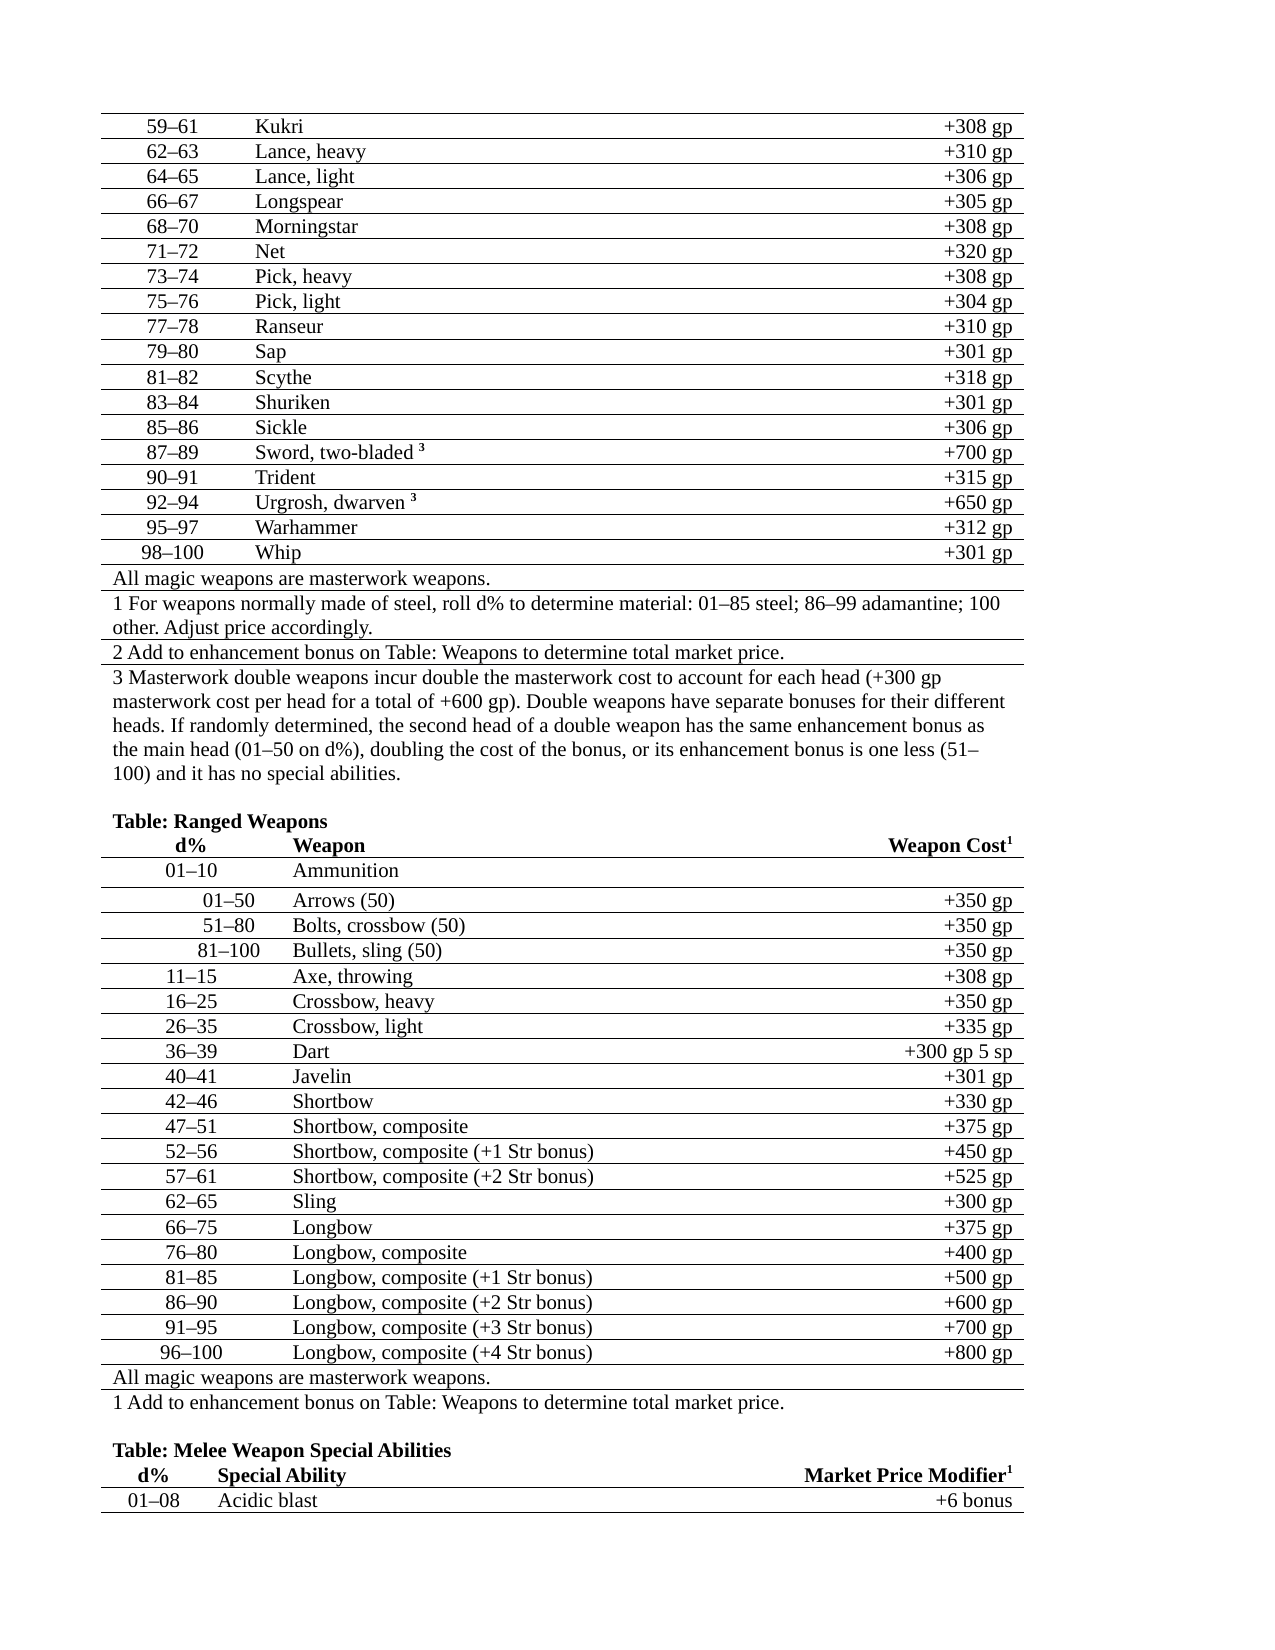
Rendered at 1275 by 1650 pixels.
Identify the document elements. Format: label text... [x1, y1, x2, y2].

table_header Special Ability [206, 1463, 716, 1487]
text Table: Ranged Weapons [112, 809, 1162, 833]
table_cell +315 gp [806, 465, 1024, 489]
table_cell +300 gp [825, 1190, 1024, 1213]
table_cell +6 bonus [716, 1488, 1024, 1512]
table_cell All magic weapons are masterwork weapons. [101, 565, 1024, 589]
table_cell Javelin [281, 1064, 825, 1088]
table_cell +310 gp [806, 139, 1024, 163]
table_cell Crossbow, heavy [281, 989, 825, 1013]
table_cell Arrows (50) [281, 888, 825, 912]
table_cell Morningstar [244, 214, 806, 238]
table_cell +350 gp [825, 913, 1024, 937]
table_cell Axe, throwing [281, 964, 825, 988]
table_cell +600 gp [825, 1290, 1024, 1314]
table_cell 98–100 [101, 540, 244, 564]
table_cell 86–90 [101, 1290, 281, 1314]
table_cell +308 gp [806, 114, 1024, 138]
table_cell Shortbow, composite (+2 Str bonus) [281, 1164, 825, 1188]
table_cell +304 gp [806, 289, 1024, 313]
table_cell 90–91 [101, 465, 244, 489]
table_cell +450 gp [825, 1139, 1024, 1163]
table_cell 81–85 [101, 1265, 281, 1289]
table_cell Lance, heavy [244, 139, 806, 163]
table_cell 96–100 [101, 1340, 281, 1364]
table_cell [825, 858, 1024, 887]
table_cell Longbow, composite (+1 Str bonus) [281, 1265, 825, 1289]
table_header Weapon Cost1 [825, 833, 1024, 857]
table_cell Trident [244, 465, 806, 489]
table_cell Sling [281, 1190, 825, 1213]
table_cell 57–61 [101, 1164, 281, 1188]
table_cell 87–89 [101, 440, 244, 464]
table_cell 95–97 [101, 515, 244, 539]
table_cell +350 gp [825, 989, 1024, 1013]
table_cell Lance, light [244, 164, 806, 188]
table_cell Sword, two-bladed 3 [244, 440, 806, 464]
table_cell Shortbow, composite (+1 Str bonus) [281, 1139, 825, 1163]
table_cell 47–51 [101, 1114, 281, 1138]
table_cell 42–46 [101, 1089, 281, 1113]
table_cell 81–82 [101, 365, 244, 389]
table_cell +318 gp [806, 365, 1024, 389]
table_cell Ranseur [244, 314, 806, 338]
table_cell Longbow, composite (+4 Str bonus) [281, 1340, 825, 1364]
table_cell +312 gp [806, 515, 1024, 539]
table_cell Bullets, sling (50) [281, 939, 825, 962]
table_cell 26–35 [101, 1014, 281, 1038]
table_cell +301 gp [806, 540, 1024, 564]
table_cell 01–08 [101, 1488, 206, 1512]
table_cell 11–15 [101, 964, 281, 988]
table_cell 85–86 [101, 415, 244, 439]
table_cell Kukri [244, 114, 806, 138]
table_cell +525 gp [825, 1164, 1024, 1188]
table_cell 76–80 [101, 1240, 281, 1264]
table_cell +305 gp [806, 189, 1024, 213]
table_cell 71–72 [101, 239, 244, 263]
table_cell Acidic blast [206, 1488, 716, 1512]
table_header Market Price Modifier1 [716, 1463, 1024, 1487]
table_cell +800 gp [825, 1340, 1024, 1364]
table_cell 36–39 [101, 1039, 281, 1063]
table_cell +330 gp [825, 1089, 1024, 1113]
table_cell All magic weapons are masterwork weapons. [101, 1365, 1024, 1389]
table_cell 1 Add to enhancement bonus on Table: Weapons to determine total market price. [101, 1390, 1024, 1414]
table_cell Net [244, 239, 806, 263]
table_header Weapon [281, 833, 825, 857]
table_cell 64–65 [101, 164, 244, 188]
table_cell 16–25 [101, 989, 281, 1013]
table_cell Warhammer [244, 515, 806, 539]
table_cell +650 gp [806, 490, 1024, 514]
table_cell 77–78 [101, 314, 244, 338]
table_cell Shortbow [281, 1089, 825, 1113]
table_header d% [101, 833, 281, 857]
table_cell Longbow, composite (+2 Str bonus) [281, 1290, 825, 1314]
table_cell +700 gp [825, 1315, 1024, 1339]
table_cell +301 gp [806, 340, 1024, 363]
table_cell +335 gp [825, 1014, 1024, 1038]
table_cell +375 gp [825, 1114, 1024, 1138]
table_cell 62–63 [101, 139, 244, 163]
table_cell Dart [281, 1039, 825, 1063]
table_cell +308 gp [806, 264, 1024, 288]
table_cell +301 gp [806, 390, 1024, 414]
table_cell +300 gp 5 sp [825, 1039, 1024, 1063]
table_cell 62–65 [101, 1190, 281, 1213]
table_cell Longspear [244, 189, 806, 213]
table_cell +308 gp [825, 964, 1024, 988]
table_cell 91–95 [101, 1315, 281, 1339]
table_cell Crossbow, light [281, 1014, 825, 1038]
text Table: Melee Weapon Special Abilities [112, 1438, 1162, 1462]
table_cell 3 Masterwork double weapons incur double the masterwork cost to account for each head (+300 gp masterwork cost per head for a total of +600 gp). Double weapons have separate bonuses for their different heads. If randomly determined, the second head of a double weapon has the same enhancement bonus as the main head (01–50 on d%), doubling the cost of the bonus, or its enhancement bonus is one less (51–100) and it has no special abilities. [101, 665, 1024, 785]
table_cell 83–84 [101, 390, 244, 414]
table_cell Pick, heavy [244, 264, 806, 288]
table_cell 81–100 [101, 939, 281, 962]
table_cell +500 gp [825, 1265, 1024, 1289]
table_cell 68–70 [101, 214, 244, 238]
table_cell Bolts, crossbow (50) [281, 913, 825, 937]
table_cell Sickle [244, 415, 806, 439]
table_cell +350 gp [825, 888, 1024, 912]
table_cell Shortbow, composite [281, 1114, 825, 1138]
table_cell +306 gp [806, 164, 1024, 188]
table_cell 59–61 [101, 114, 244, 138]
table_cell +375 gp [825, 1215, 1024, 1239]
table_cell 75–76 [101, 289, 244, 313]
table_cell Urgrosh, dwarven 3 [244, 490, 806, 514]
table_cell Scythe [244, 365, 806, 389]
table_cell 52–56 [101, 1139, 281, 1163]
table_cell 40–41 [101, 1064, 281, 1088]
table_header d% [101, 1463, 206, 1487]
table_cell +308 gp [806, 214, 1024, 238]
table_cell +320 gp [806, 239, 1024, 263]
table_cell Pick, light [244, 289, 806, 313]
table_cell 01–50 [101, 888, 281, 912]
table_cell 66–67 [101, 189, 244, 213]
table_cell Longbow [281, 1215, 825, 1239]
table_cell +310 gp [806, 314, 1024, 338]
table_cell 01–10 [101, 858, 281, 887]
table_cell 66–75 [101, 1215, 281, 1239]
table_cell +306 gp [806, 415, 1024, 439]
table_cell 73–74 [101, 264, 244, 288]
table_cell Shuriken [244, 390, 806, 414]
table_cell 1 For weapons normally made of steel, roll d% to determine material: 01–85 steel; 86–99 adamantine; 100 other. Adjust price accordingly. [101, 591, 1024, 639]
table_cell 79–80 [101, 340, 244, 363]
table_cell Whip [244, 540, 806, 564]
table_cell +350 gp [825, 939, 1024, 962]
table_cell Ammunition [281, 858, 825, 887]
table_cell Sap [244, 340, 806, 363]
table_cell 51–80 [101, 913, 281, 937]
table_cell 2 Add to enhancement bonus on Table: Weapons to determine total market price. [101, 640, 1024, 664]
table_cell Longbow, composite [281, 1240, 825, 1264]
table_cell +400 gp [825, 1240, 1024, 1264]
table_cell +301 gp [825, 1064, 1024, 1088]
table_cell +700 gp [806, 440, 1024, 464]
table_cell 92–94 [101, 490, 244, 514]
table_cell Longbow, composite (+3 Str bonus) [281, 1315, 825, 1339]
